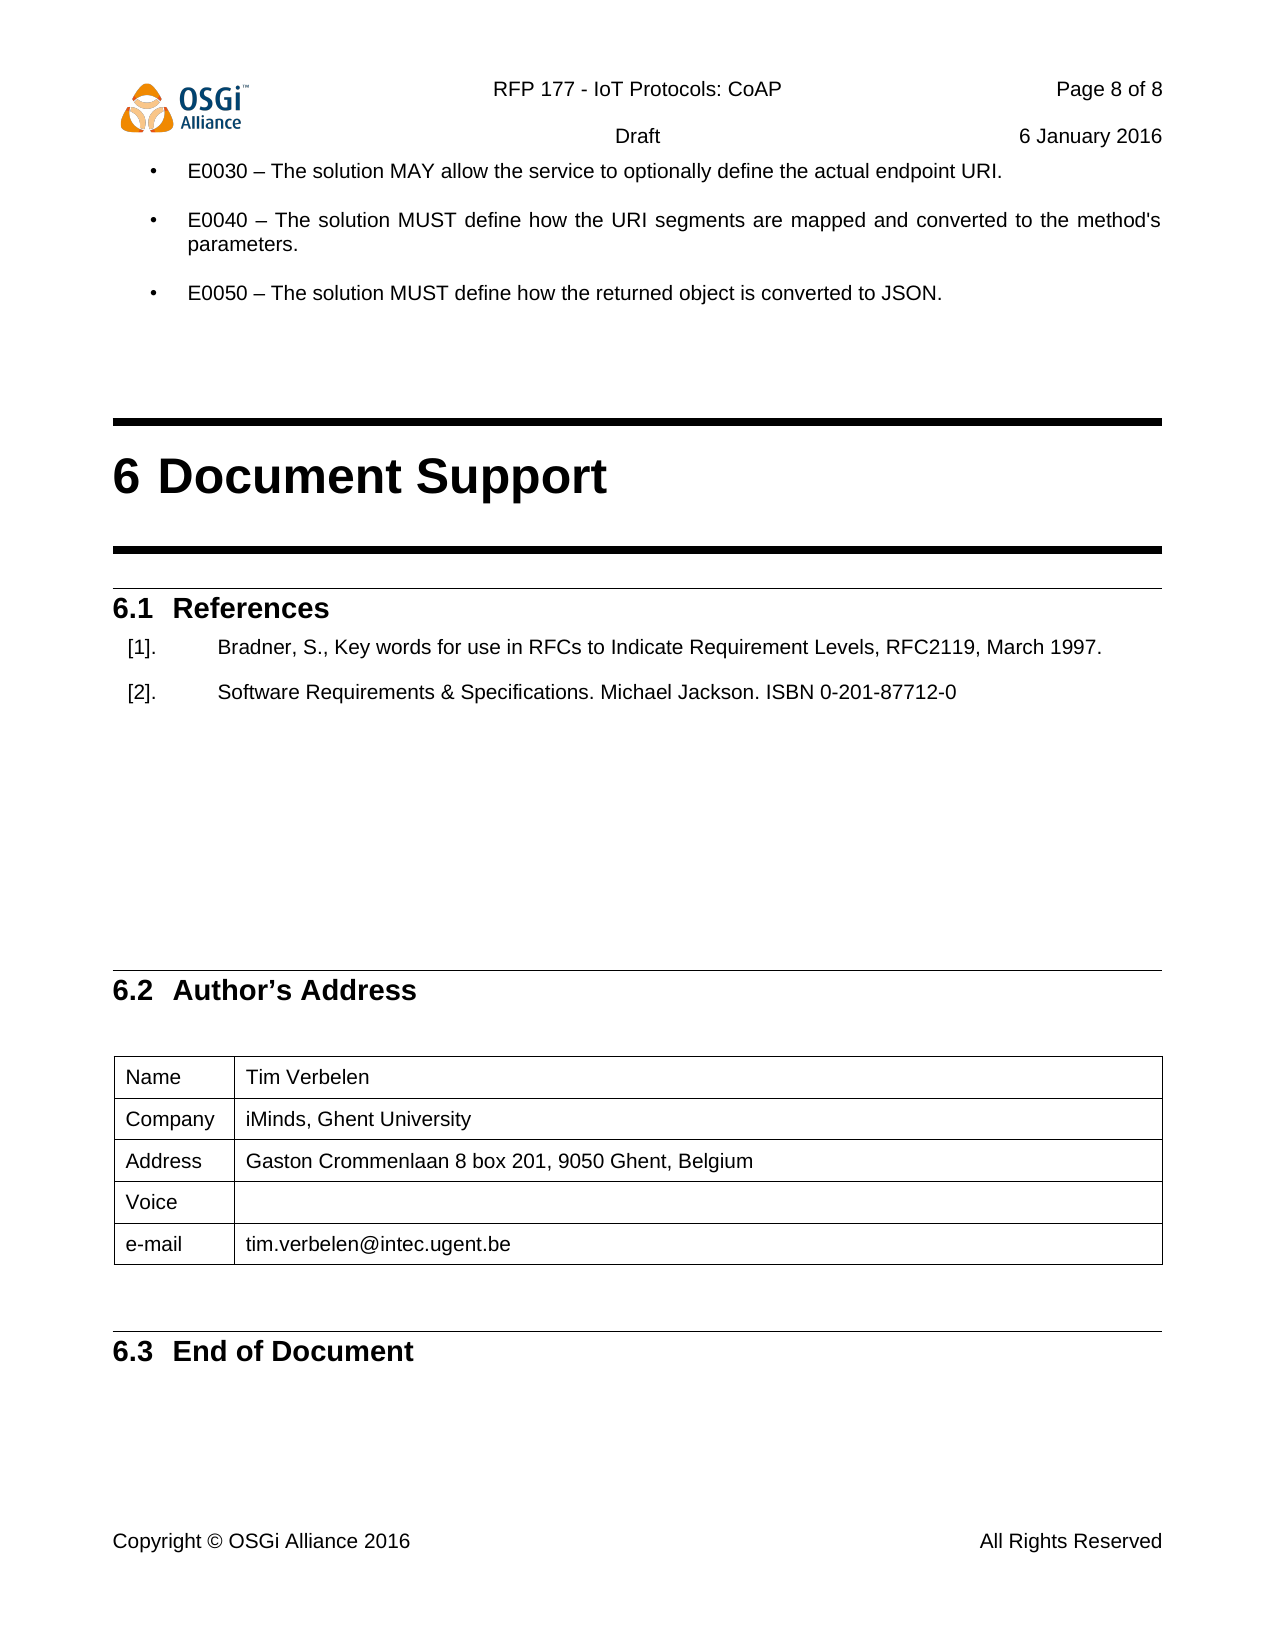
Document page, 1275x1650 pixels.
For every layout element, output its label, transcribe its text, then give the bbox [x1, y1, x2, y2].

table_cell iMinds, Ghent University [235, 1099, 1162, 1139]
subtitle Document Support [112, 419, 1162, 554]
table_cell e-mail [115, 1224, 234, 1264]
list E0050 – The solution MUST define how the returned object is converted to JSON. [150, 281, 1162, 305]
picture [113, 76, 257, 140]
table_cell Company [115, 1099, 234, 1139]
table_cell Address [115, 1140, 234, 1181]
subtitle End of Document [112, 1332, 1162, 1367]
list Software Requirements & Specifications. Michael Jackson. ISBN 0-201-87712-0 [127, 679, 1162, 703]
list E0030 – The solution MAY allow the service to optionally define the actual endpoint URI. [150, 159, 1162, 183]
subtitle References [112, 589, 1162, 624]
table_cell [235, 1182, 1162, 1222]
list Bradner, S., Key words for use in RFCs to Indicate Requirement Levels, RFC2119, March 1997. [127, 635, 1162, 659]
table_cell tim.verbelen@intec.ugent.be [235, 1224, 1162, 1264]
table_header Tim Verbelen [235, 1057, 1162, 1097]
table_cell Gaston Crommenlaan 8 box 201, 9050 Ghent, Belgium [235, 1140, 1162, 1181]
list E0040 – The solution MUST define how the URI segments are mapped and converted to the method's parameters. [150, 208, 1162, 256]
table_cell Voice [115, 1182, 234, 1222]
table_header Name [115, 1057, 234, 1097]
subtitle Author’s Address [112, 971, 1162, 1007]
